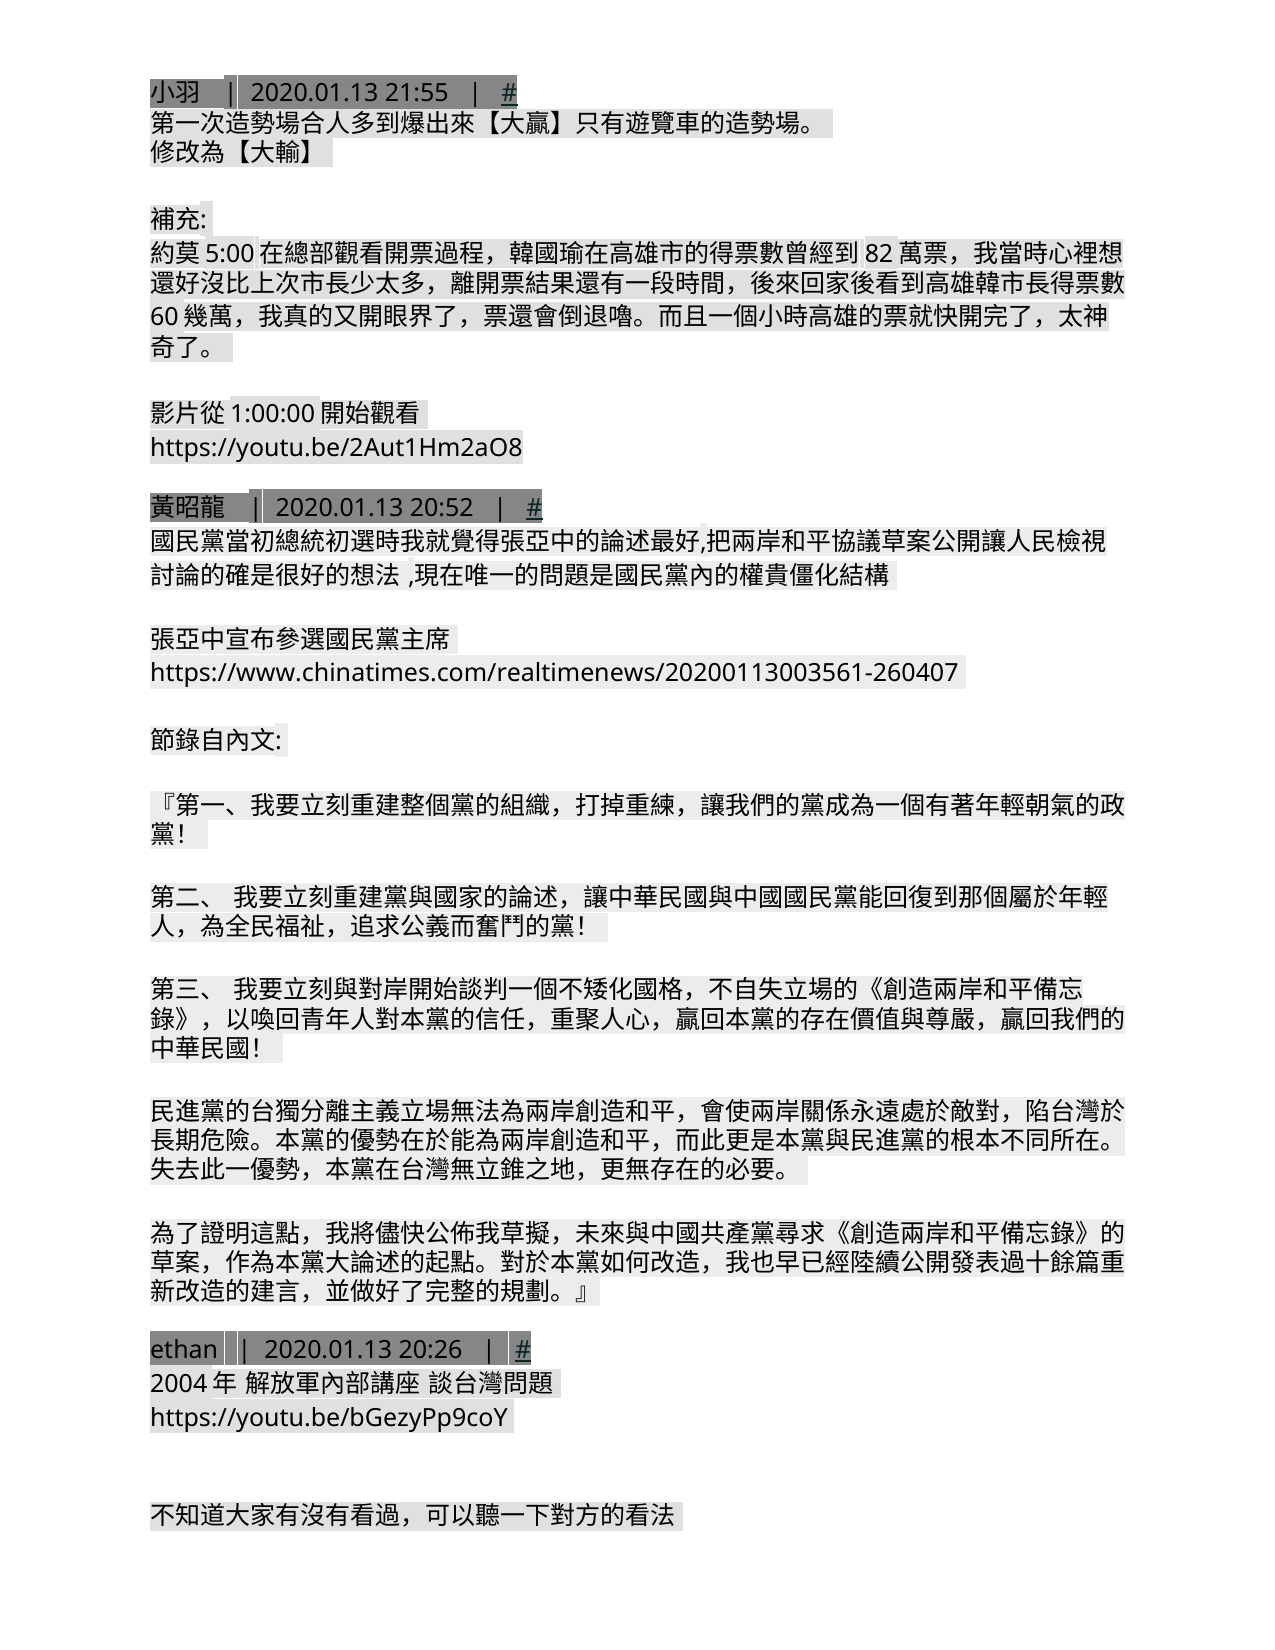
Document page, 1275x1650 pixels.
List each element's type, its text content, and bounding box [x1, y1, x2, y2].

text 國民黨當初總統初選時我就覺得張亞中的論述最好,把兩岸和平協議草案公開讓人民檢視討論的確是很好的想法 ,現在唯一的問題是國民黨內的權貴僵化結構 張亞中宣布參選國民黨主席 https://www.chinatimes.com/realtimenews/20200113003561-260407 節錄自內文: 『第一、我要立刻重建整個黨的組織，打掉重練，讓我們的黨成為一個有著年輕朝氣的政黨！ 第二、 我要立刻重建黨與國家的論述，讓中華民國與中國國民黨能回復到那個屬於年輕人，為全民福祉，追求公義而奮鬥的黨！ 第三、 我要立刻與對岸開始談判一個不矮化國格，不自失立場的《創造兩岸和平備忘錄》，以喚回青年人對本黨的信任，重聚人心，贏回本黨的存在價值與尊嚴，贏回我們的中華民國！ 民進黨的台獨分離主義立場無法為兩岸創造和平，會使兩岸關係永遠處於敵對，陷台灣於長期危險。本黨的優勢在於能為兩岸創造和平，而此更是本黨與民進黨的根本不同所在。失去此一優勢，本黨在台灣無立錐之地，更無存在的必要。 為了證明這點，我將儘快公佈我草擬，未來與中國共產黨尋求《創造兩岸和平備忘錄》的草案，作為本黨大論述的起點。對於本黨如何改造，我也早已經陸續公開發表過十餘篇重新改造的建言，並做好了完整的規劃。』 [150, 523, 1125, 1306]
text 第一次造勢場合人多到爆出來【大贏】只有遊覽車的造勢場。 修改為【大輸】 補充: 約莫5:00在總部觀看開票過程，韓國瑜在高雄市的得票數曾經到82萬票，我當時心裡想還好沒比上次市長少太多，離開票結果還有一段時間，後來回家後看到高雄韓市長得票數60幾萬，我真的又開眼界了，票還會倒退嚕。而且一個小時高雄的票就快開完了，太神奇了。 影片從1:00:00開始觀看 https://youtu.be/2Aut1Hm2aO8 [150, 109, 1125, 464]
text 黃昭龍 | 2020.01.13 20:52 | # [150, 489, 1125, 523]
text 2004年 解放軍內部講座 談台灣問題 https://youtu.be/bGezyPp9coY 不知道大家有沒有看過，可以聽一下對方的看法 [150, 1365, 1125, 1565]
text 小羽 | 2020.01.13 21:55 | # [150, 75, 1125, 109]
text ethan | 2020.01.13 20:26 | # [150, 1331, 1125, 1365]
